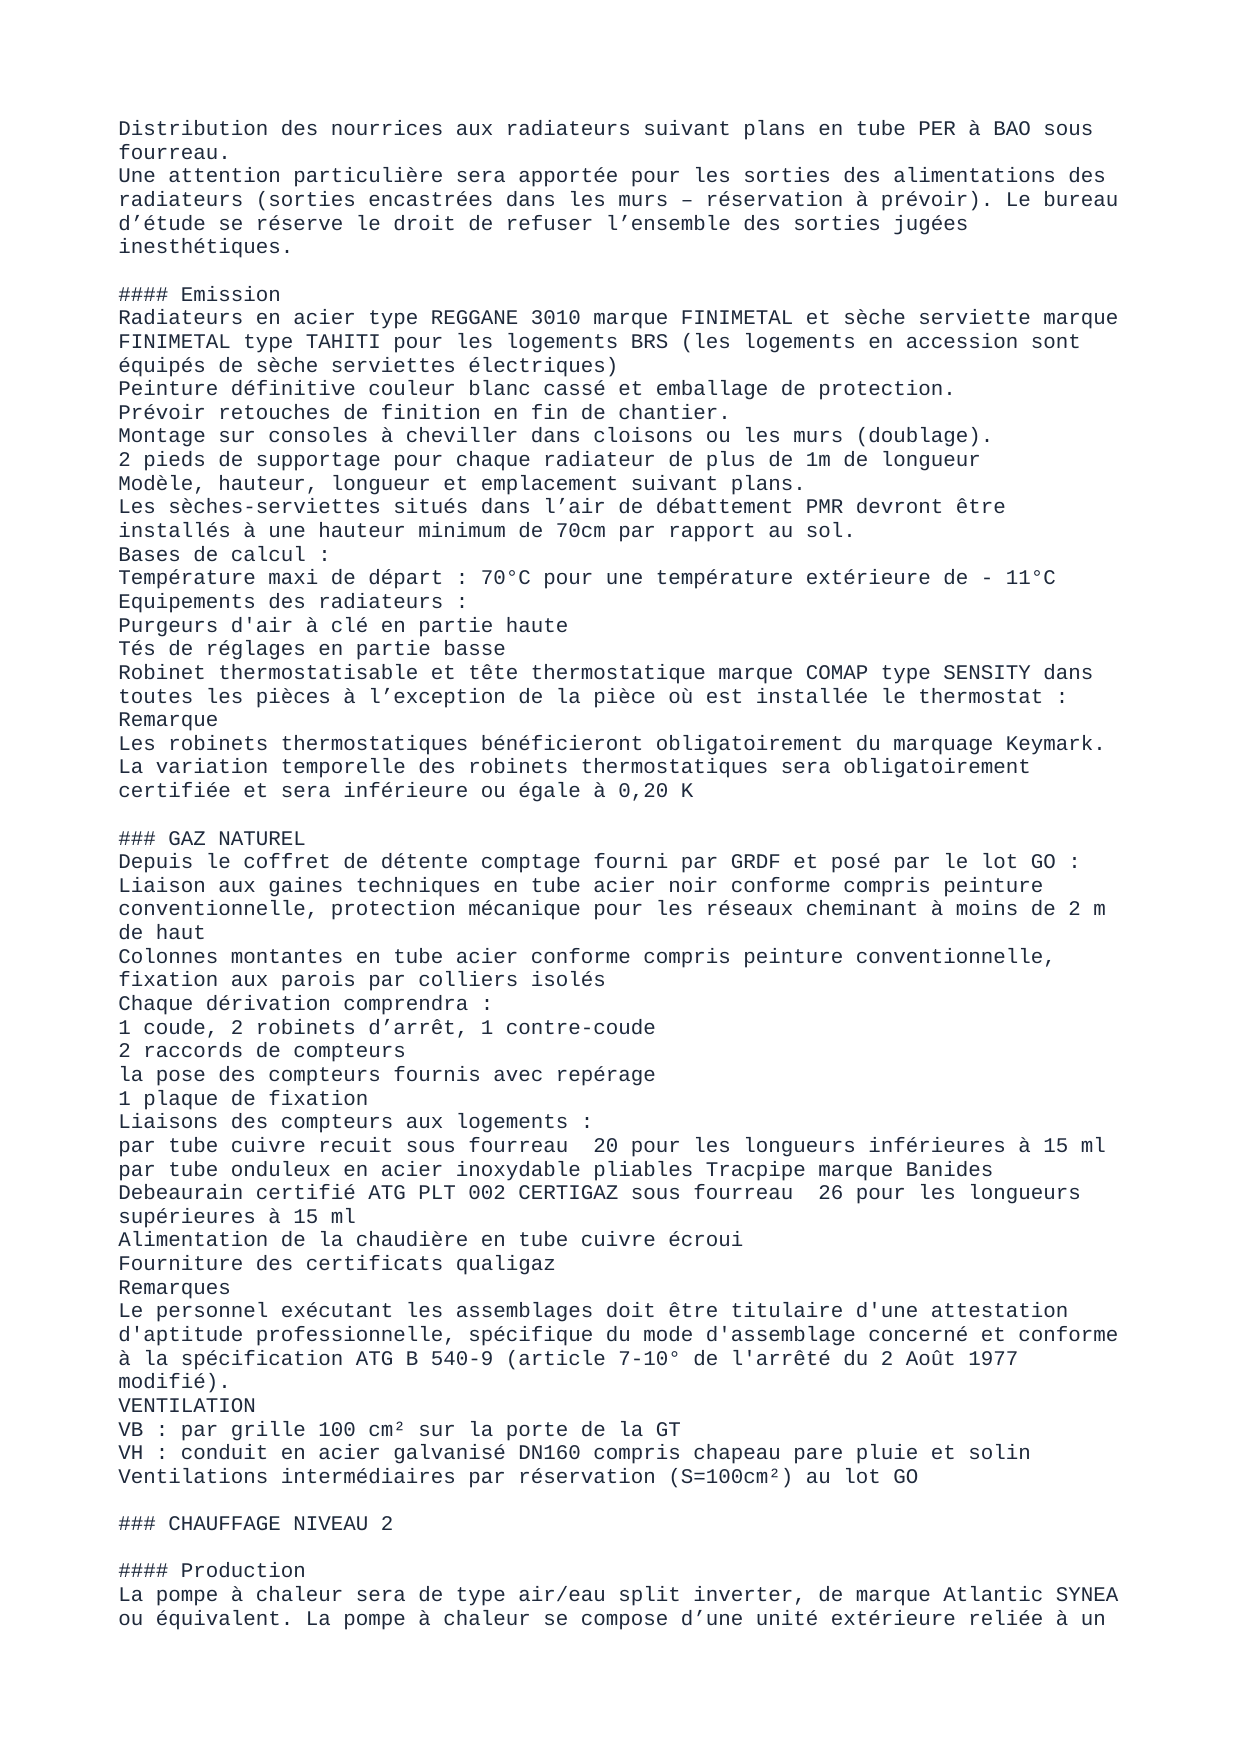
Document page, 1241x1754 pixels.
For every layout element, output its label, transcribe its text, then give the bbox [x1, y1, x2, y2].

text VH : conduit en acier galvanisé DN160 compris chapeau pare pluie et solin [118, 1442, 1122, 1466]
text 1 coude, 2 robinets d’arrêt, 1 contre-coude [118, 1017, 1122, 1040]
text VENTILATION [118, 1395, 1122, 1419]
text Peinture définitive couleur blanc cassé et emballage de protection. [118, 378, 1122, 402]
text La pompe à chaleur sera de type air/eau split inverter, de marque Atlantic SYNEA ou équivalent. La pompe à chaleur se compose d’une unité extérieure reliée à un [118, 1584, 1122, 1631]
text Liaison aux gaines techniques en tube acier noir conforme compris peinture conventionnelle, protection mécanique pour les réseaux cheminant à moins de 2 m de haut [118, 875, 1122, 946]
text Montage sur consoles à cheviller dans cloisons ou les murs (doublage). [118, 426, 1122, 449]
text Robinet thermostatisable et tête thermostatique marque COMAP type SENSITY dans toutes les pièces à l’exception de la pièce où est installée le thermostat : [118, 662, 1122, 709]
text ### GAZ NATUREL [118, 827, 1122, 851]
text Les robinets thermostatiques bénéficieront obligatoirement du marquage Keymark. La variation temporelle des robinets thermostatiques sera obligatoirement certifiée et sera inférieure ou égale à 0,20 K [118, 733, 1122, 804]
text Remarques [118, 1277, 1122, 1300]
text 2 raccords de compteurs [118, 1040, 1122, 1064]
text 1 plaque de fixation [118, 1088, 1122, 1111]
text par tube cuivre recuit sous fourreau 20 pour les longueurs inférieures à 15 ml [118, 1135, 1122, 1158]
text Les sèches-serviettes situés dans l’air de débattement PMR devront être installés à une hauteur minimum de 70cm par rapport au sol. [118, 496, 1122, 544]
text Fourniture des certificats qualigaz [118, 1253, 1122, 1277]
text Depuis le coffret de détente comptage fourni par GRDF et posé par le lot GO : [118, 851, 1122, 875]
text Distribution des nourrices aux radiateurs suivant plans en tube PER à BAO sous fourreau. [118, 118, 1122, 165]
text Remarque [118, 709, 1122, 733]
text Purgeurs d'air à clé en partie haute [118, 615, 1122, 638]
text Equipements des radiateurs : [118, 591, 1122, 615]
text Température maxi de départ : 70°C pour une température extérieure de - 11°C [118, 567, 1122, 591]
text #### Production [118, 1561, 1122, 1584]
text Une attention particulière sera apportée pour les sorties des alimentations des radiateurs (sorties encastrées dans les murs – réservation à prévoir). Le bureau d’étude se réserve le droit de refuser l’ensemble des sorties jugées inesthétiques. [118, 165, 1122, 260]
text la pose des compteurs fournis avec repérage [118, 1064, 1122, 1088]
text Alimentation de la chaudière en tube cuivre écroui [118, 1229, 1122, 1253]
text Liaisons des compteurs aux logements : [118, 1111, 1122, 1135]
text Prévoir retouches de finition en fin de chantier. [118, 402, 1122, 426]
text Radiateurs en acier type REGGANE 3010 marque FINIMETAL et sèche serviette marque FINIMETAL type TAHITI pour les logements BRS (les logements en accession sont équipés de sèche serviettes électriques) [118, 307, 1122, 378]
text #### Emission [118, 284, 1122, 307]
text ### CHAUFFAGE NIVEAU 2 [118, 1513, 1122, 1537]
text Ventilations intermédiaires par réservation (S=100cm²) au lot GO [118, 1466, 1122, 1489]
text Chaque dérivation comprendra : [118, 993, 1122, 1017]
text Modèle, hauteur, longueur et emplacement suivant plans. [118, 473, 1122, 496]
text Colonnes montantes en tube acier conforme compris peinture conventionnelle, fixation aux parois par colliers isolés [118, 946, 1122, 993]
text par tube onduleux en acier inoxydable pliables Tracpipe marque Banides Debeaurain certifié ATG PLT 002 CERTIGAZ sous fourreau 26 pour les longueurs supérieures à 15 ml [118, 1158, 1122, 1229]
text Tés de réglages en partie basse [118, 638, 1122, 662]
text 2 pieds de supportage pour chaque radiateur de plus de 1m de longueur [118, 449, 1122, 473]
text Le personnel exécutant les assemblages doit être titulaire d'une attestation d'aptitude professionnelle, spécifique du mode d'assemblage concerné et conforme à la spécification ATG B 540-9 (article 7-10° de l'arrêté du 2 Août 1977 modifié). [118, 1300, 1122, 1395]
text VB : par grille 100 cm² sur la porte de la GT [118, 1419, 1122, 1442]
text Bases de calcul : [118, 544, 1122, 567]
